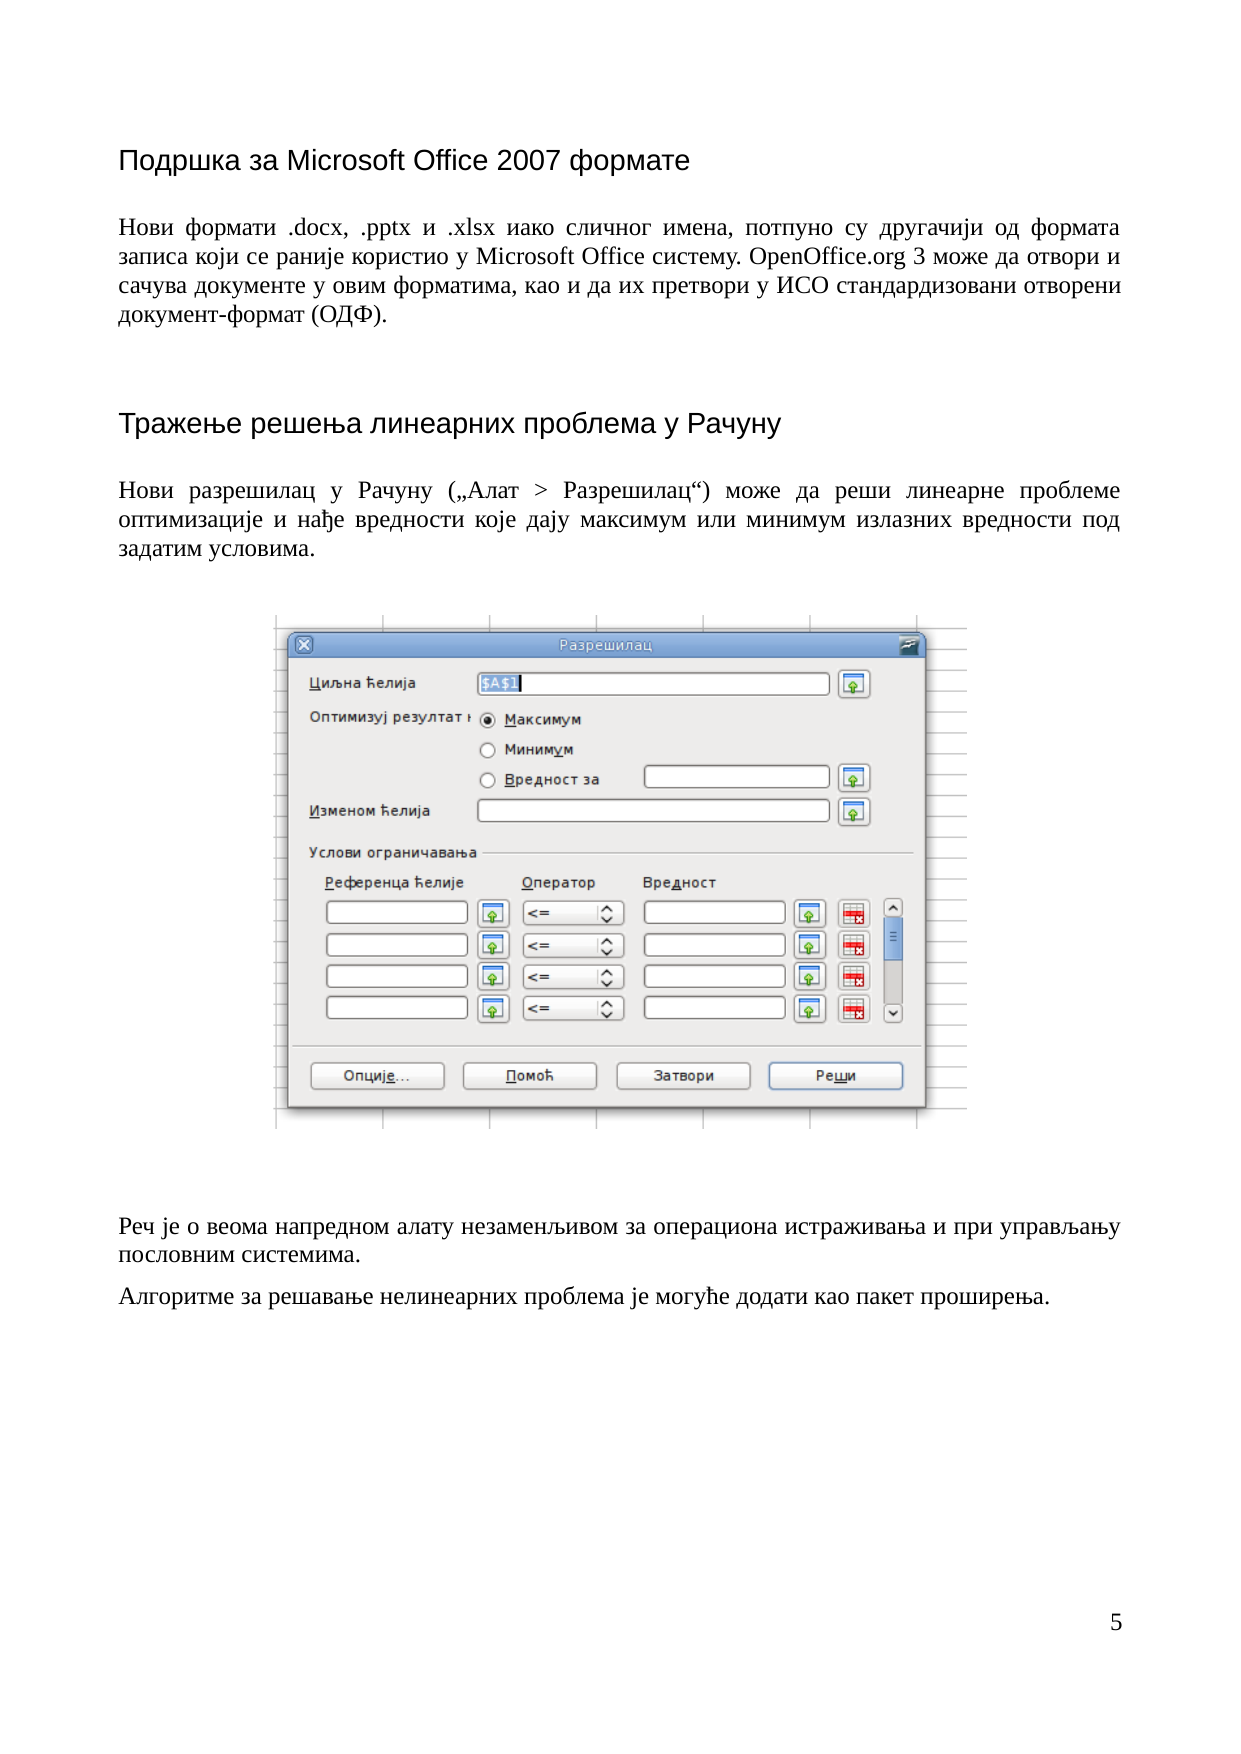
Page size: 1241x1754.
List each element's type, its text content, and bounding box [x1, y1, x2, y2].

text Реч је о веома напредном алату незаменљивом за операциона истраживања и при управљању пословним системима. [118, 1211, 1122, 1268]
subtitle Тражење решења линеарних проблема у Рачуну [118, 406, 1122, 439]
text Нови формати .docx, .pptx и .xlsx иако сличног имена, потпуно су другачији од формата записа који се раније користио у Microsoft Office систему. OpenOffice.org 3 може да отвори и сачува документе у овим форматима, као и да их претвори у ИСО стандардизовани отворени документ-формат (ОДФ). [118, 212, 1122, 327]
picture [273, 615, 967, 1129]
text Алгоритме за решавање нелинеарних проблема је могуће додати као пакет проширења. [118, 1281, 1122, 1309]
subtitle Подршка за Microsoft Office 2007 формате [118, 143, 1122, 176]
text Нови разрешилац у Рачуну („Алат > Разрешилац“) може да реши линеарне проблеме оптимизације и нађе вредности које дају максимум или минимум излазних вредности под задатим условима. [118, 476, 1122, 562]
